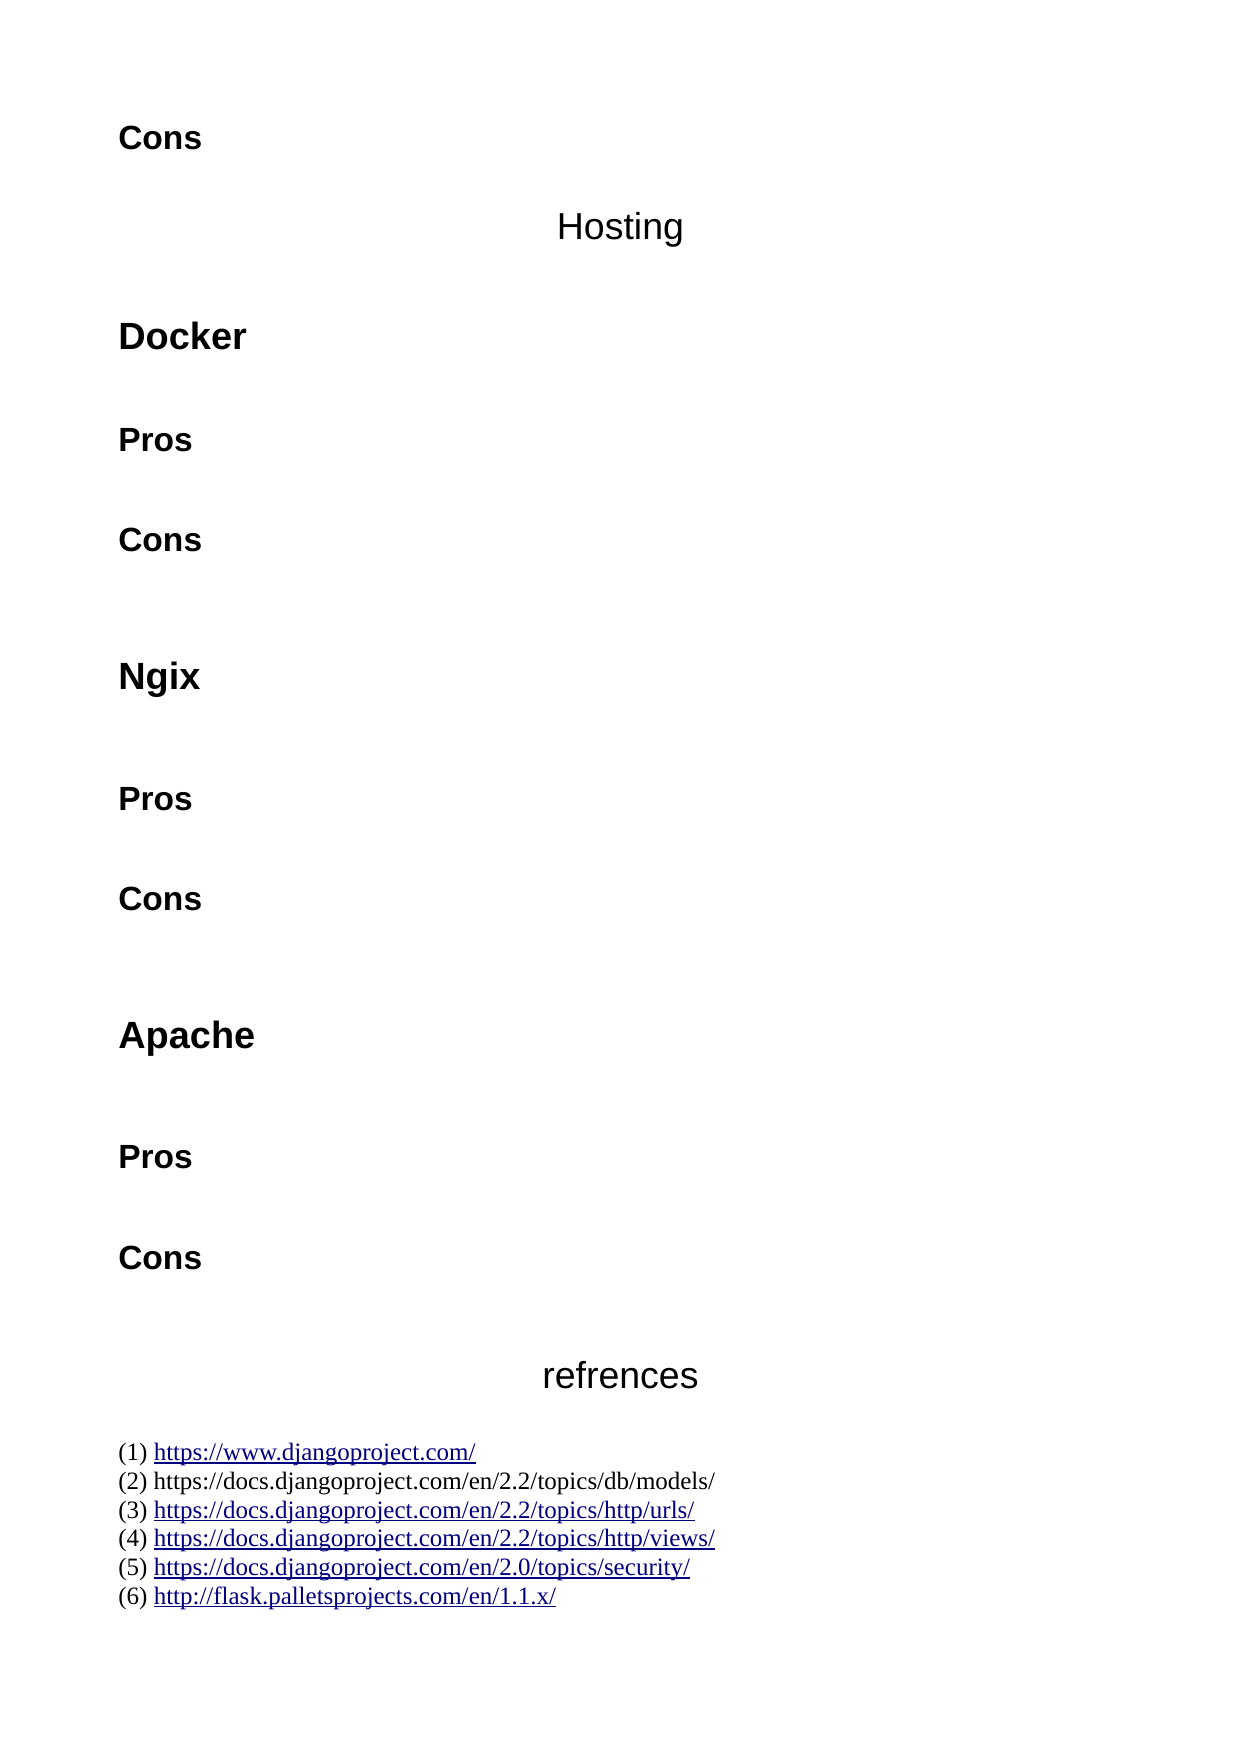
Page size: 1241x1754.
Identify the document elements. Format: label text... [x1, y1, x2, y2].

subtitle refrences [118, 1353, 1122, 1396]
subtitle Pros [118, 778, 1122, 817]
subtitle Ngix [118, 654, 1122, 697]
subtitle Pros [118, 419, 1122, 458]
text (4) https://docs.djangoproject.com/en/2.2/topics/http/views/ [118, 1523, 1122, 1552]
subtitle Pros [118, 1137, 1122, 1176]
subtitle Apache [118, 1013, 1122, 1056]
text (1) https://www.djangoproject.com/ [118, 1437, 1122, 1466]
subtitle Cons [118, 879, 1122, 918]
text (5) https://docs.djangoproject.com/en/2.0/topics/security/ [118, 1552, 1122, 1581]
text (3) https://docs.djangoproject.com/en/2.2/topics/http/urls/ [118, 1495, 1122, 1523]
subtitle Cons [118, 520, 1122, 559]
subtitle Cons [118, 1238, 1122, 1277]
text (2) https://docs.djangoproject.com/en/2.2/topics/db/models/ [118, 1466, 1122, 1495]
subtitle Docker [118, 314, 1122, 357]
subtitle Hosting [118, 204, 1122, 247]
subtitle Cons [118, 118, 1122, 157]
text (6) http://flask.palletsprojects.com/en/1.1.x/ [118, 1581, 1122, 1610]
